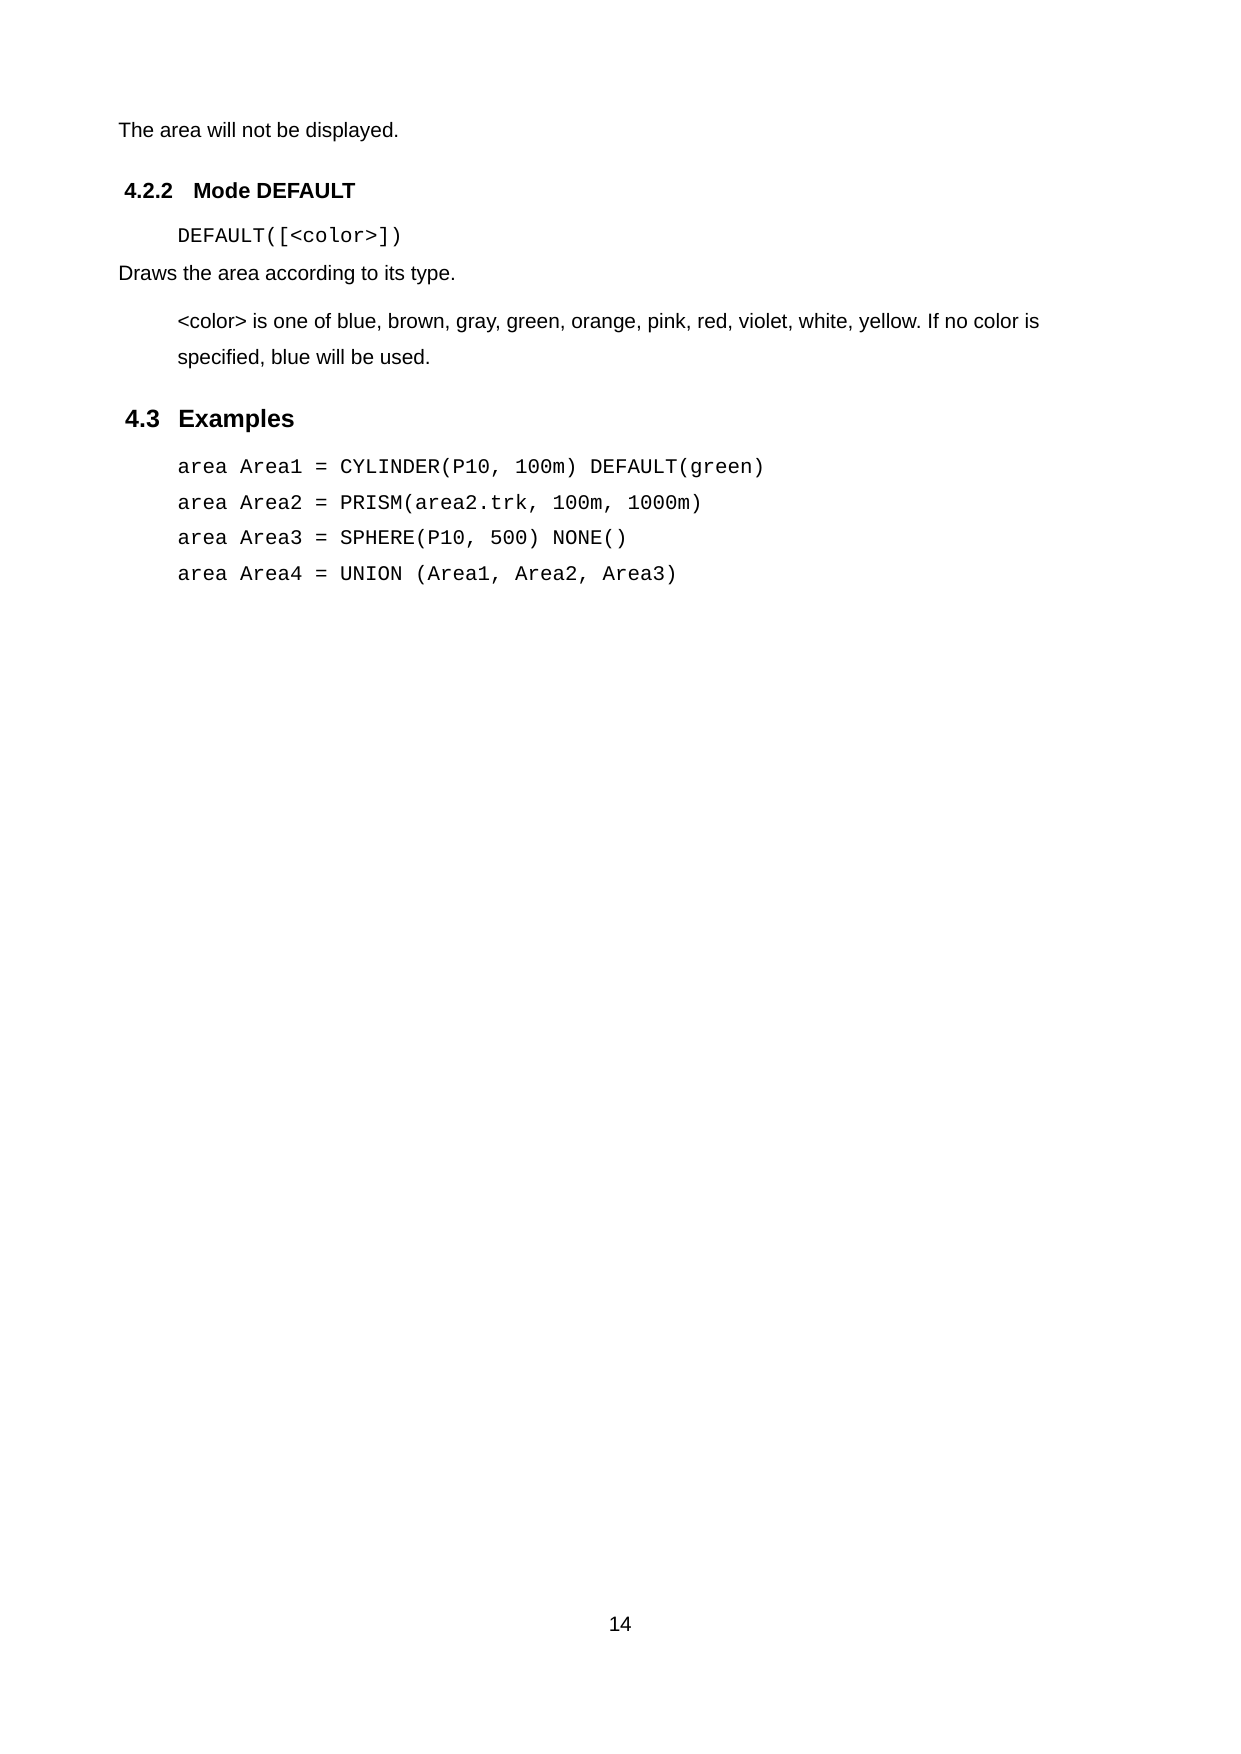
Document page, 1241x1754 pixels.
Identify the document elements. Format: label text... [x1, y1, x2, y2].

subtitle Examples [118, 404, 1122, 433]
text area Area1 = CYLINDER(P10, 100m) DEFAULT(green) area Area2 = PRISM(area2.trk, 100m, 1000m) area Area3 = SPHERE(P10, 500) NONE() area Area4 = UNION (Area1, Area2, Area3) [177, 456, 1063, 586]
text Draws the area according to its type. [118, 260, 1122, 284]
list <color> is one of blue, brown, gray, green, orange, pink, red, violet, white, yellow. If no color is specified, blue will be used. [177, 309, 1122, 369]
text The area will not be displayed. [118, 118, 1122, 142]
subtitle Mode DEFAULT [118, 178, 1122, 203]
text DEFAULT([<color>]) [177, 225, 1063, 249]
